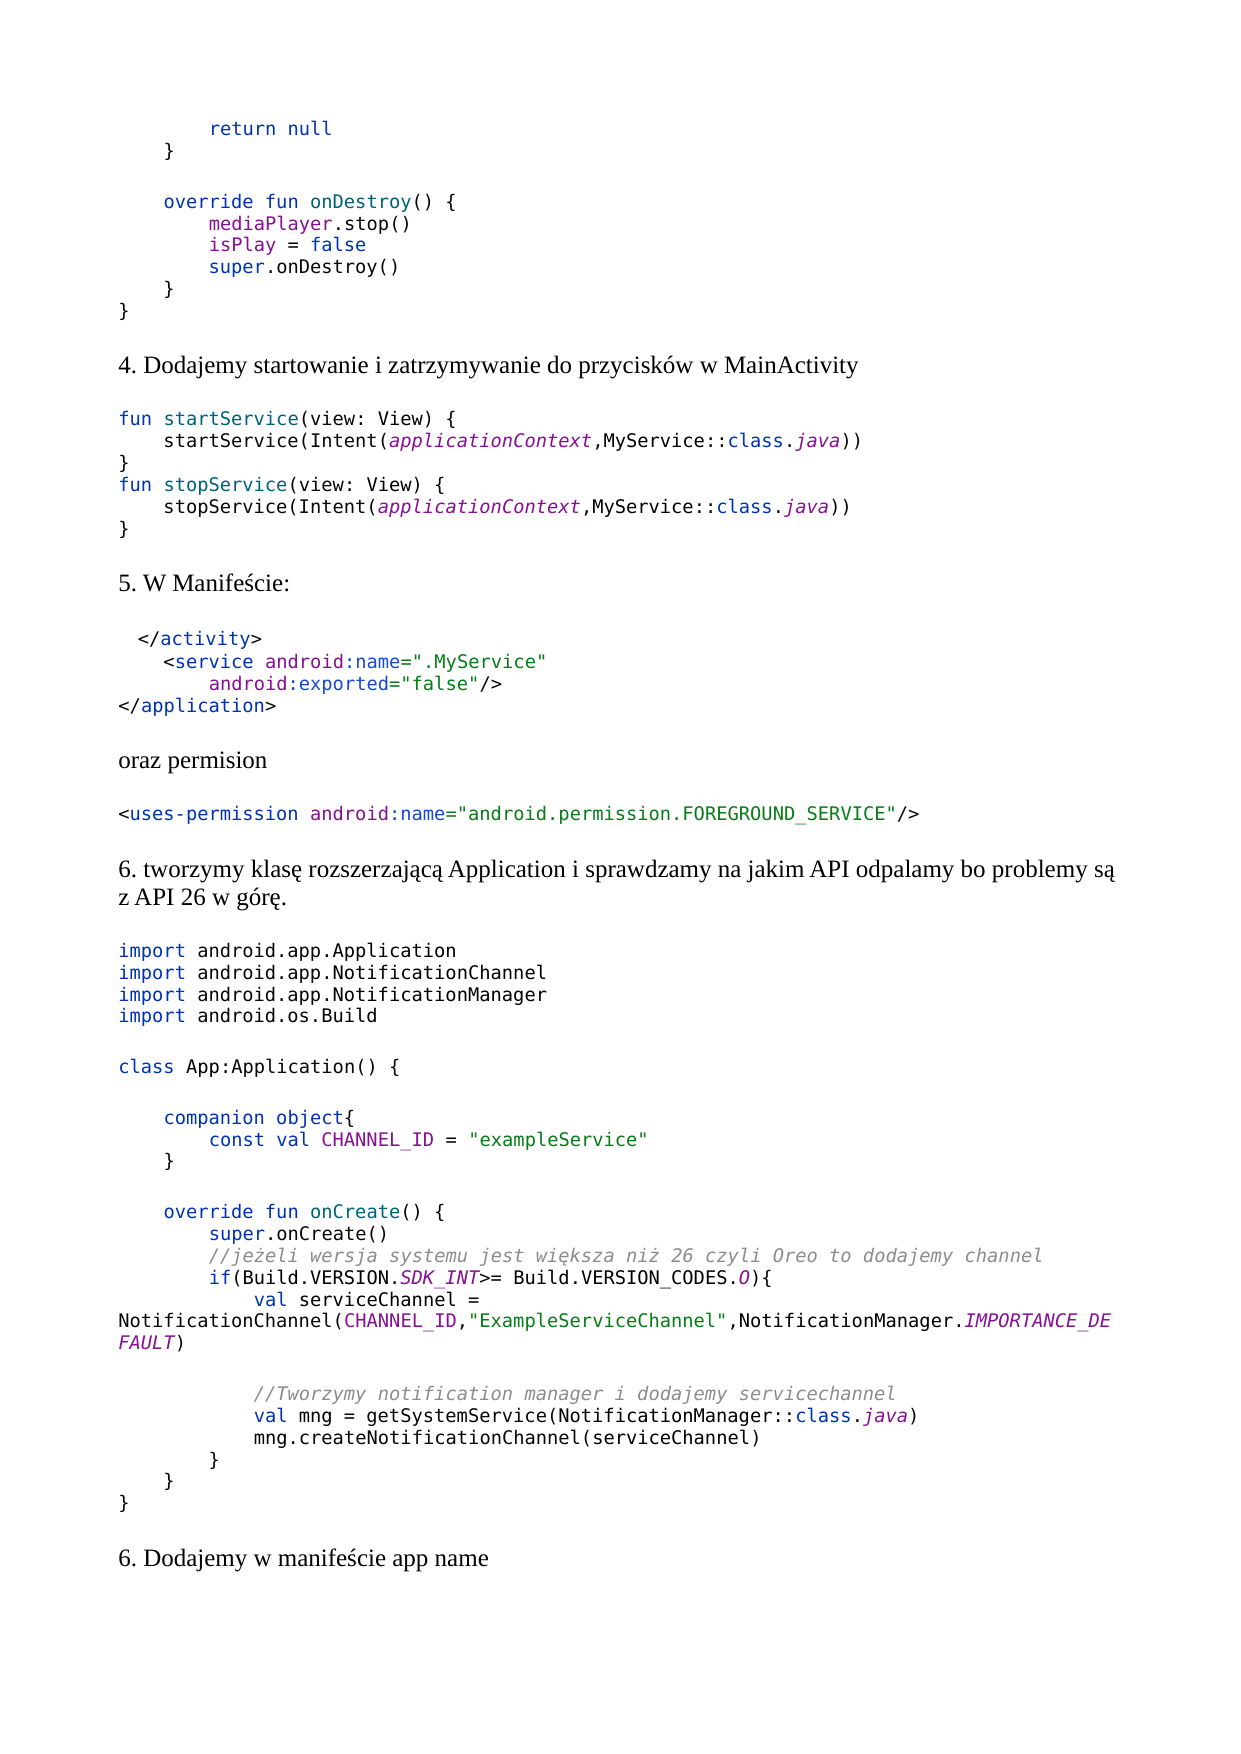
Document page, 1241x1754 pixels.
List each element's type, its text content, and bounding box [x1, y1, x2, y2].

text return null } override fun onDestroy() { mediaPlayer.stop() isPlay = false super.onDestroy() } } [118, 118, 1122, 322]
text </activity> <service android:name=".MyService" android:exported="false"/> </application> [118, 626, 1122, 717]
text import android.app.Application import android.app.NotificationChannel import android.app.NotificationManager import android.os.Build class App:Application() { companion object{ const val CHANNEL_ID = "exampleService" } override fun onCreate() { super.onCreate() //jeżeli wersja systemu jest większa niż 26 czyli Oreo to dodajemy channel if(Build.VERSION.SDK_INT>= Build.VERSION_CODES.O){ val serviceChannel = NotificationChannel(CHANNEL_ID,"ExampleServiceChannel",NotificationManager.IMPORTANCE_DEFAULT) //Tworzymy notification manager i dodajemy servicechannel val mng = getSystemService(NotificationManager::class.java) mng.createNotificationChannel(serviceChannel) } } } [118, 940, 1122, 1514]
text 6. tworzymy klasę rozszerzającą Application i sprawdzamy na jakim API odpalamy bo problemy są z API 26 w górę. [118, 854, 1122, 911]
text <uses-permission android:name="android.permission.FOREGROUND_SERVICE"/> [118, 803, 1122, 825]
text oraz permision [118, 746, 1122, 774]
text 4. Dodajemy startowanie i zatrzymywanie do przycisków w MainActivity [118, 351, 1122, 379]
text fun startService(view: View) { startService(Intent(applicationContext,MyService::class.java)) } fun stopService(view: View) { stopService(Intent(applicationContext,MyService::class.java)) } [118, 408, 1122, 539]
text 5. W Manifeście: [118, 568, 1122, 597]
text 6. Dodajemy w manifeście app name [118, 1543, 1122, 1572]
